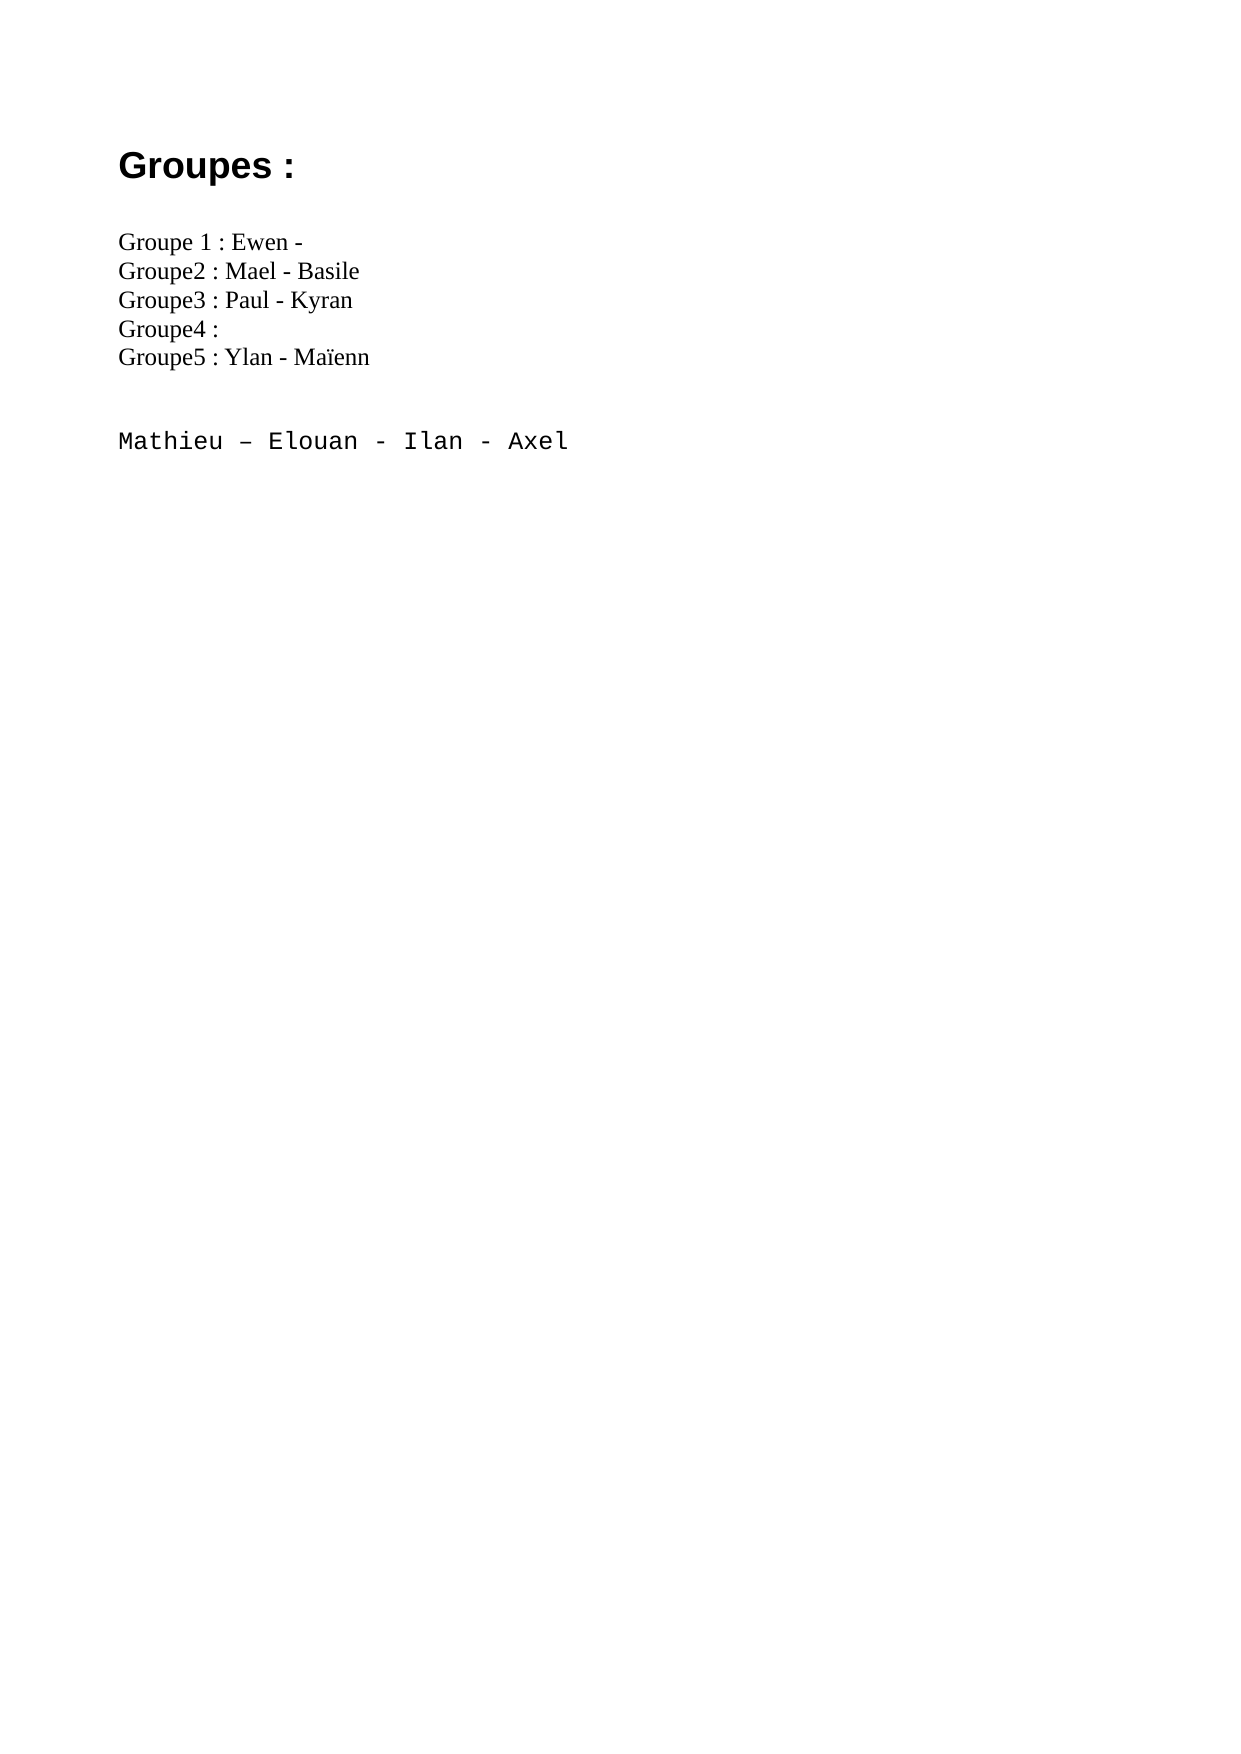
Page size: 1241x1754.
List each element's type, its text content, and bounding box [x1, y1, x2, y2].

text Groupe5 : Ylan - Maïenn [118, 342, 1122, 371]
text Groupe4 : [118, 314, 1122, 342]
text Groupe 1 : Ewen - [118, 227, 1122, 256]
text Groupe2 : Mael - Basile [118, 256, 1122, 285]
subtitle Groupes : [118, 143, 1122, 186]
text Mathieu – Elouan - Ilan - Axel [118, 428, 1122, 457]
text Groupe3 : Paul - Kyran [118, 285, 1122, 314]
